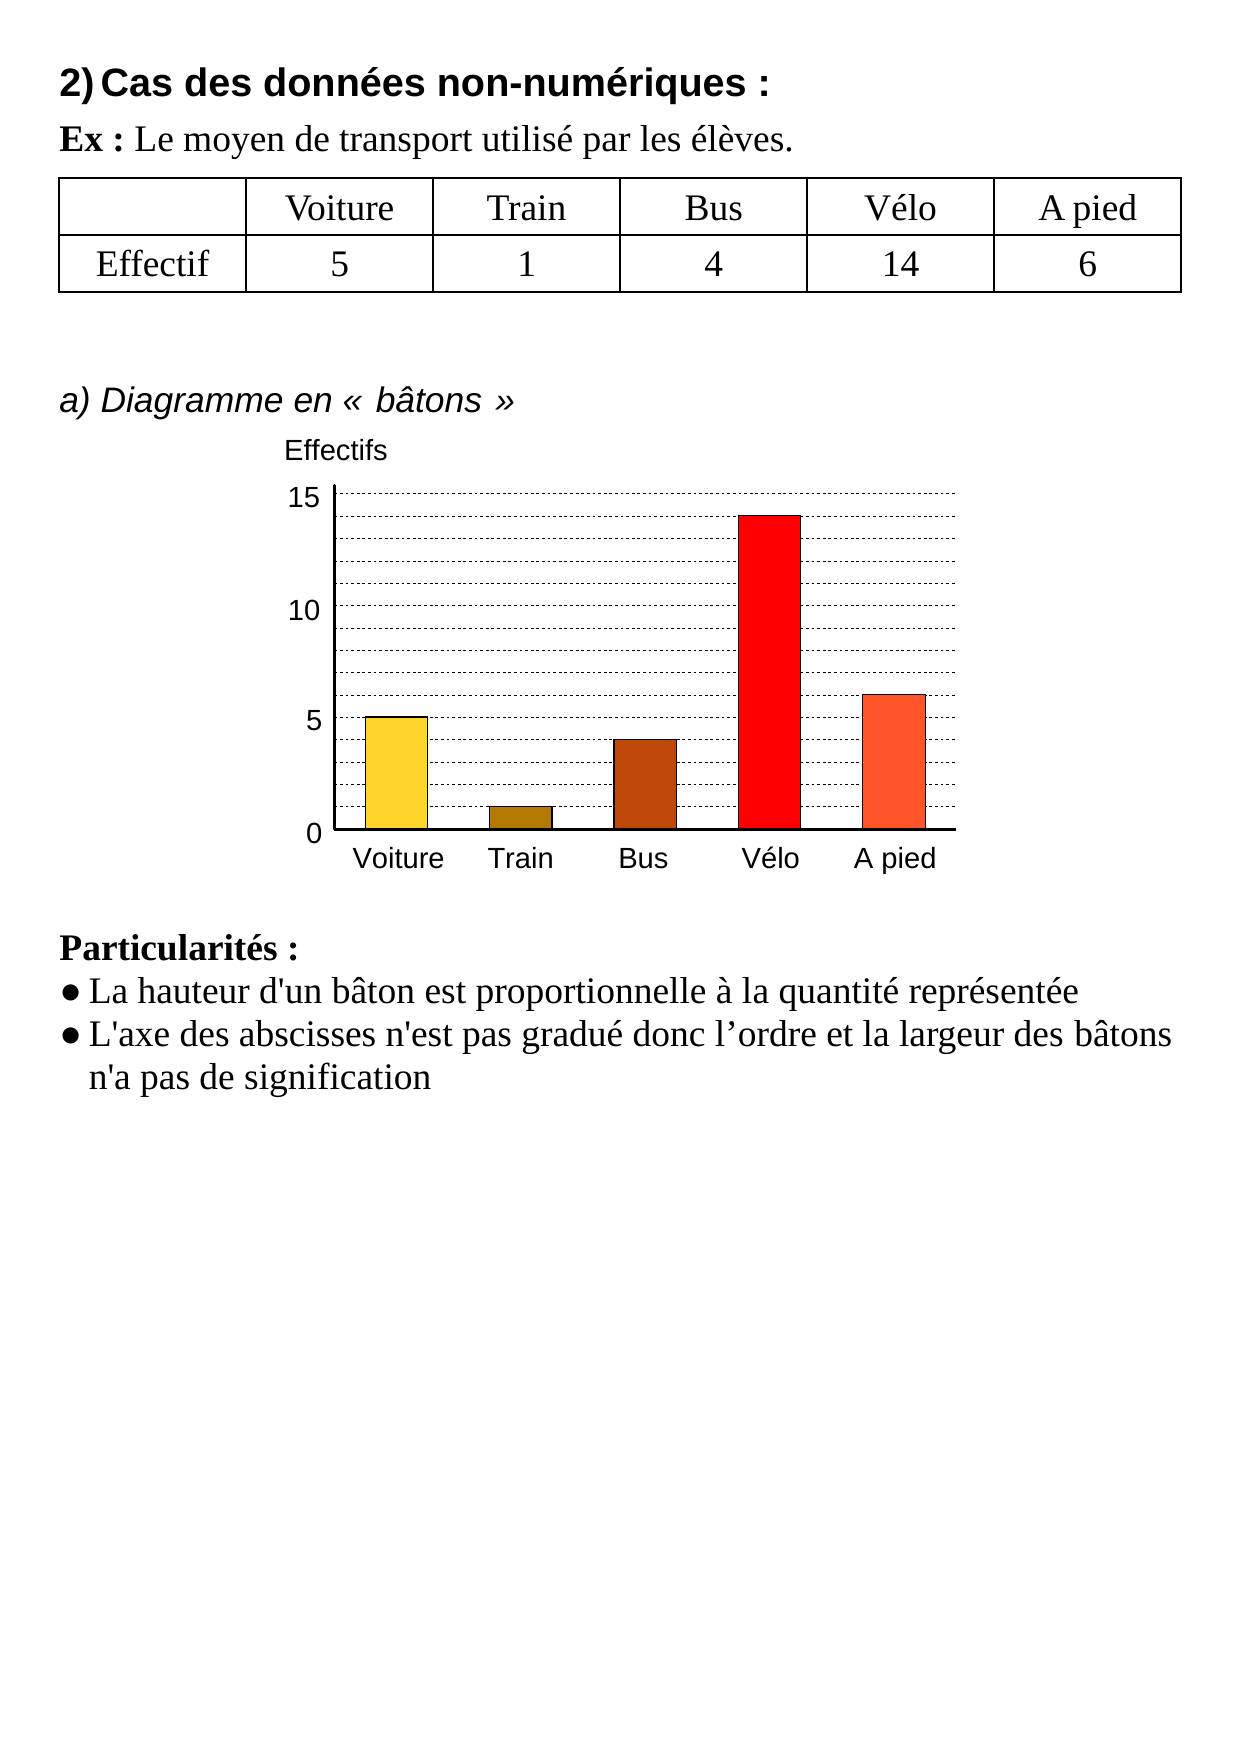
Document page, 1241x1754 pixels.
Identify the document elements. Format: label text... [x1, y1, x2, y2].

table_header A pied [995, 179, 1180, 234]
text Particularités : [59, 925, 1181, 968]
table_cell Effectif [60, 236, 245, 291]
text Ex : Le moyen de transport utilisé par les élèves. [59, 116, 1181, 159]
list La hauteur d'un bâton est proportionnelle à la quantité représentée [59, 968, 1181, 1012]
list Diagramme en « bâtons » [59, 379, 1181, 420]
table_header Voiture [247, 179, 432, 234]
table_cell 6 [995, 236, 1180, 291]
table_header Bus [621, 179, 806, 234]
table_cell 5 [247, 236, 432, 291]
table_header Train [434, 179, 619, 234]
table_header Vélo [808, 179, 993, 234]
list L'axe des abscisses n'est pas gradué donc l’ordre et la largeur des bâtons n'a pas de signification [59, 1012, 1181, 1098]
table_header [60, 179, 245, 234]
table_cell 4 [621, 236, 806, 291]
list Cas des données non-numériques : [59, 59, 1181, 105]
table_cell 1 [434, 236, 619, 291]
table_cell 14 [808, 236, 993, 291]
